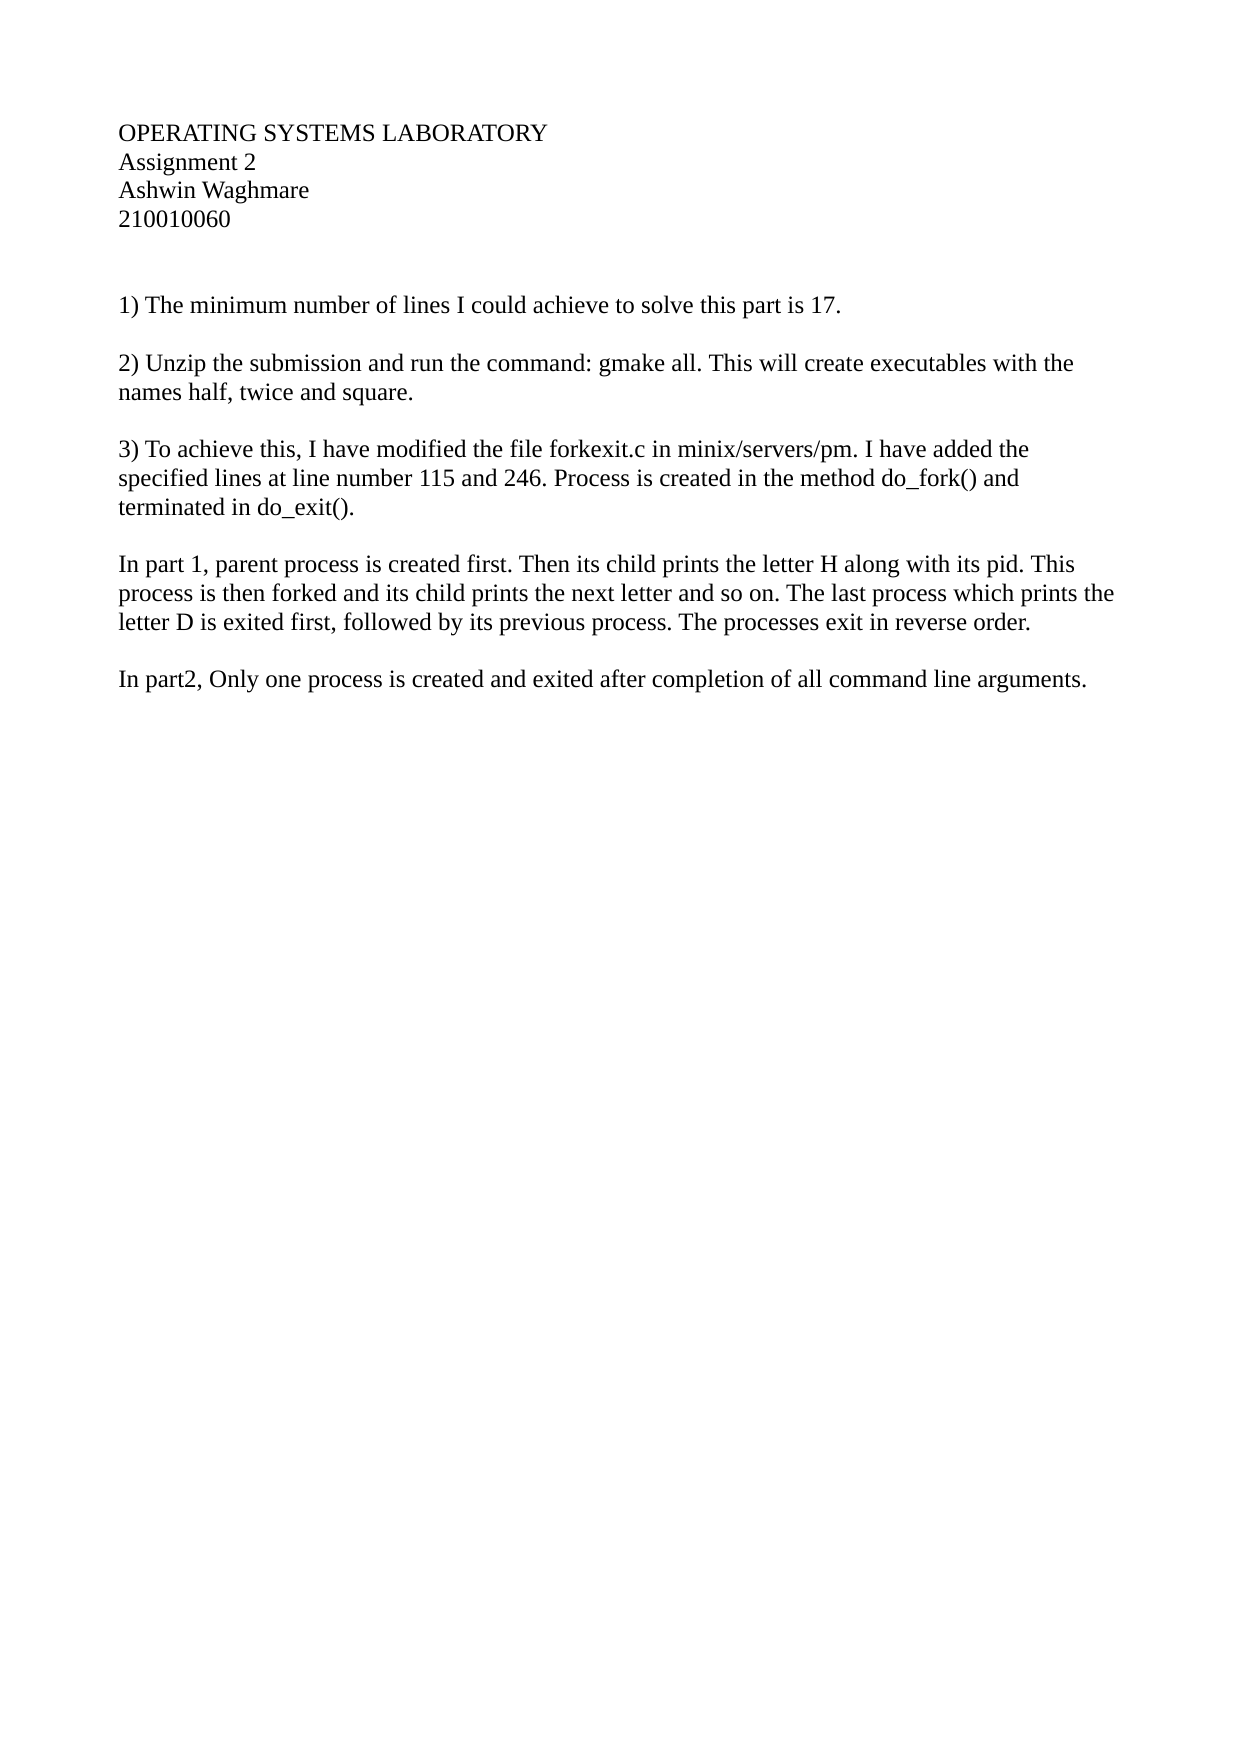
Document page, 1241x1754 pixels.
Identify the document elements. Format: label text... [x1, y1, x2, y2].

text OPERATING SYSTEMS LABORATORY [118, 118, 1122, 147]
text In part 1, parent process is created first. Then its child prints the letter H along with its pid. This process is then forked and its child prints the next letter and so on. The last process which prints the letter D is exited first, followed by its previous process. The processes exit in reverse order. [118, 549, 1122, 636]
text Assignment 2 [118, 147, 1122, 176]
text Ashwin Waghmare [118, 176, 1122, 204]
text 3) To achieve this, I have modified the file forkexit.c in minix/servers/pm. I have added the specified lines at line number 115 and 246. Process is created in the method do_fork() and terminated in do_exit(). [118, 434, 1122, 521]
text 1) The minimum number of lines I could achieve to solve this part is 17. [118, 291, 1122, 319]
text 2) Unzip the submission and run the command: gmake all. This will create executables with the names half, twice and square. [118, 348, 1122, 406]
text In part2, Only one process is created and exited after completion of all command line arguments. [118, 664, 1122, 693]
text 210010060 [118, 204, 1122, 233]
